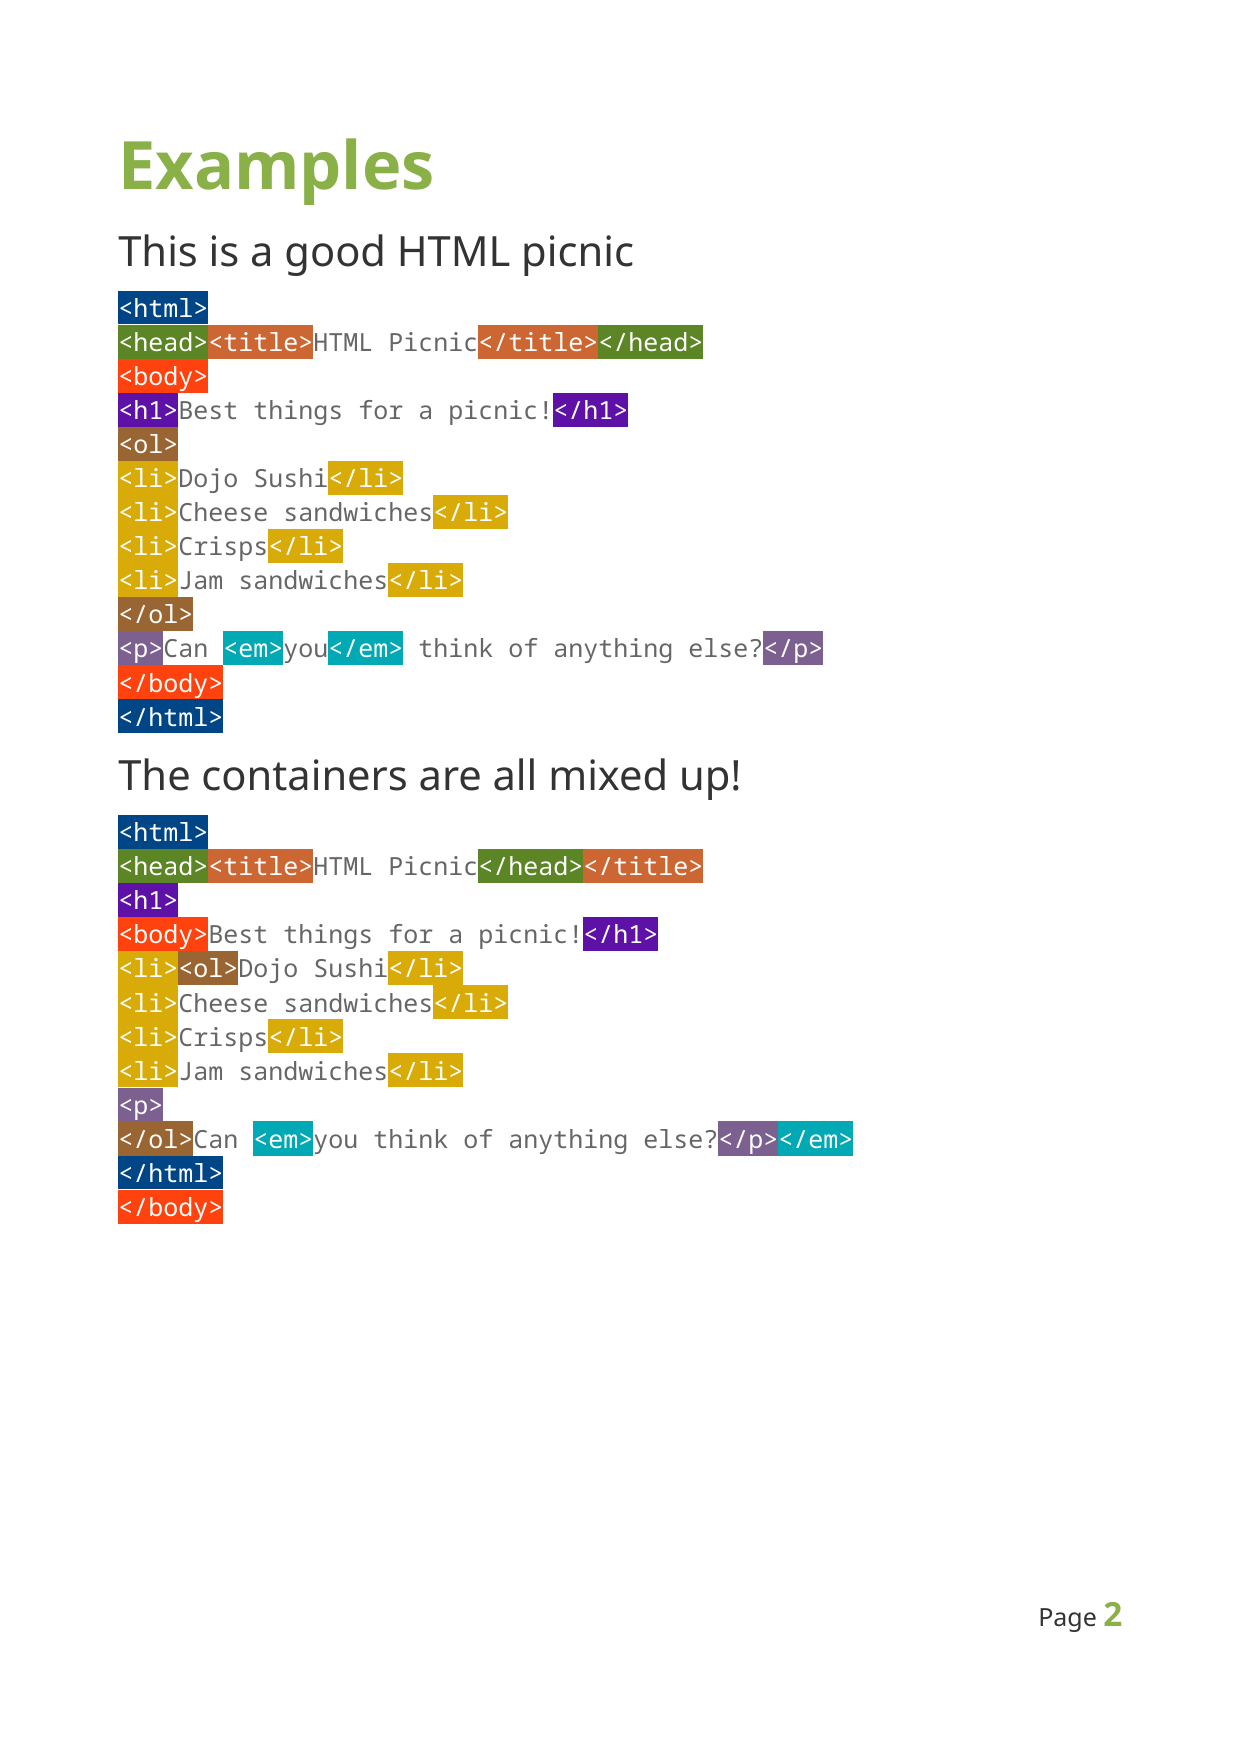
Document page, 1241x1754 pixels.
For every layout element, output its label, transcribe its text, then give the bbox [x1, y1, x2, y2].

subtitle <html> <head><title>HTML Picnic</title></head> <body> <h1>Best things for a picnic!</h1> <ol> <li>Dojo Sushi</li> <li>Cheese sandwiches</li> <li>Crisps</li> <li>Jam sandwiches</li> </ol> <p>Can <em>you</em> think of anything else?</p> </body> </html> [118, 291, 1122, 733]
subtitle Examples [118, 118, 1122, 209]
subtitle This is a good HTML picnic [118, 221, 1122, 278]
subtitle The containers are all mixed up! [118, 746, 1122, 802]
text <html> <head><title>HTML Picnic</head></title> <h1> <body>Best things for a picnic!</h1> <li><ol>Dojo Sushi</li> <li>Cheese sandwiches</li> <li>Crisps</li> <li>Jam sandwiches</li> <p> </ol>Can <em>you think of anything else?</p></em> </html> </body> [118, 815, 1122, 1224]
